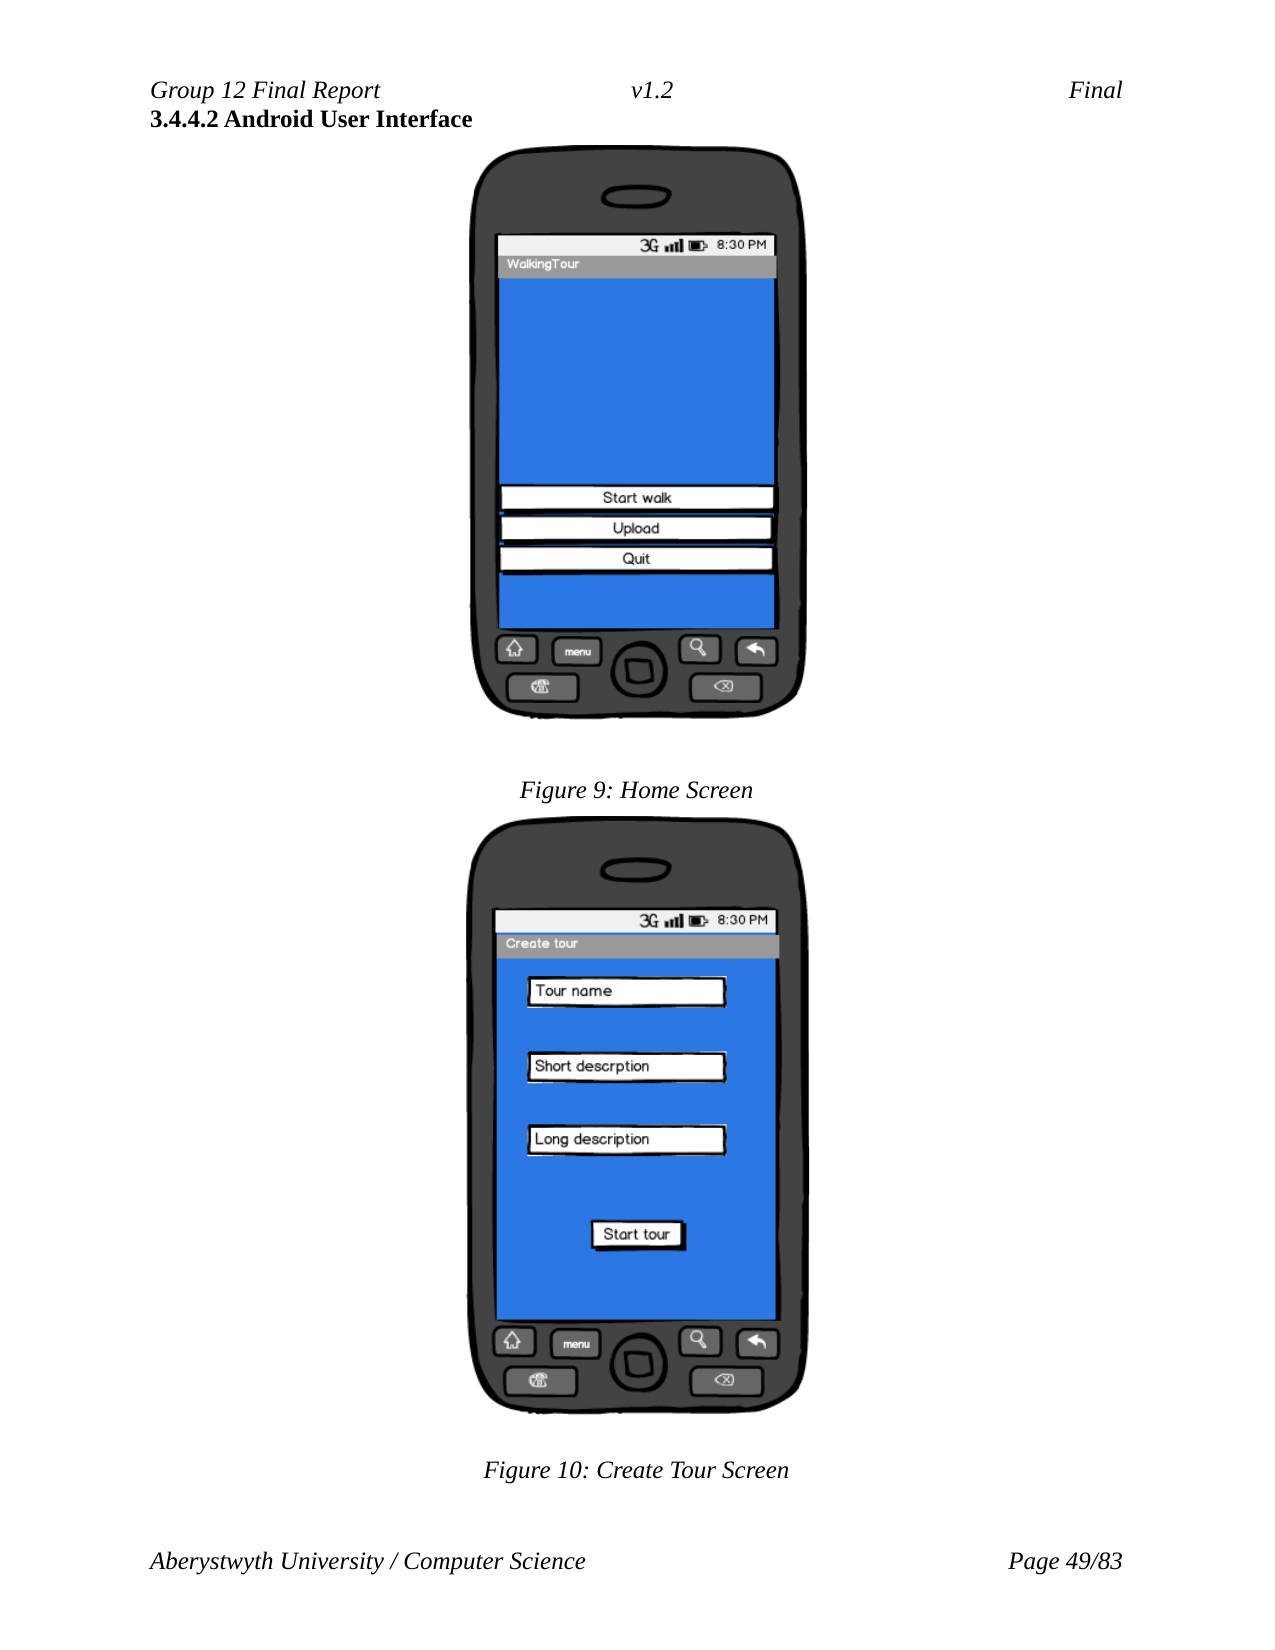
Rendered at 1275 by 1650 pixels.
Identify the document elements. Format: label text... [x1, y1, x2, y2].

text 3.4.4.2 Android User Interface [150, 104, 1125, 132]
picture [466, 816, 810, 1415]
text Figure 10: Create Tour Screen [150, 1456, 1125, 1484]
text Figure 9: Home Screen [150, 775, 1125, 803]
picture [468, 145, 808, 734]
